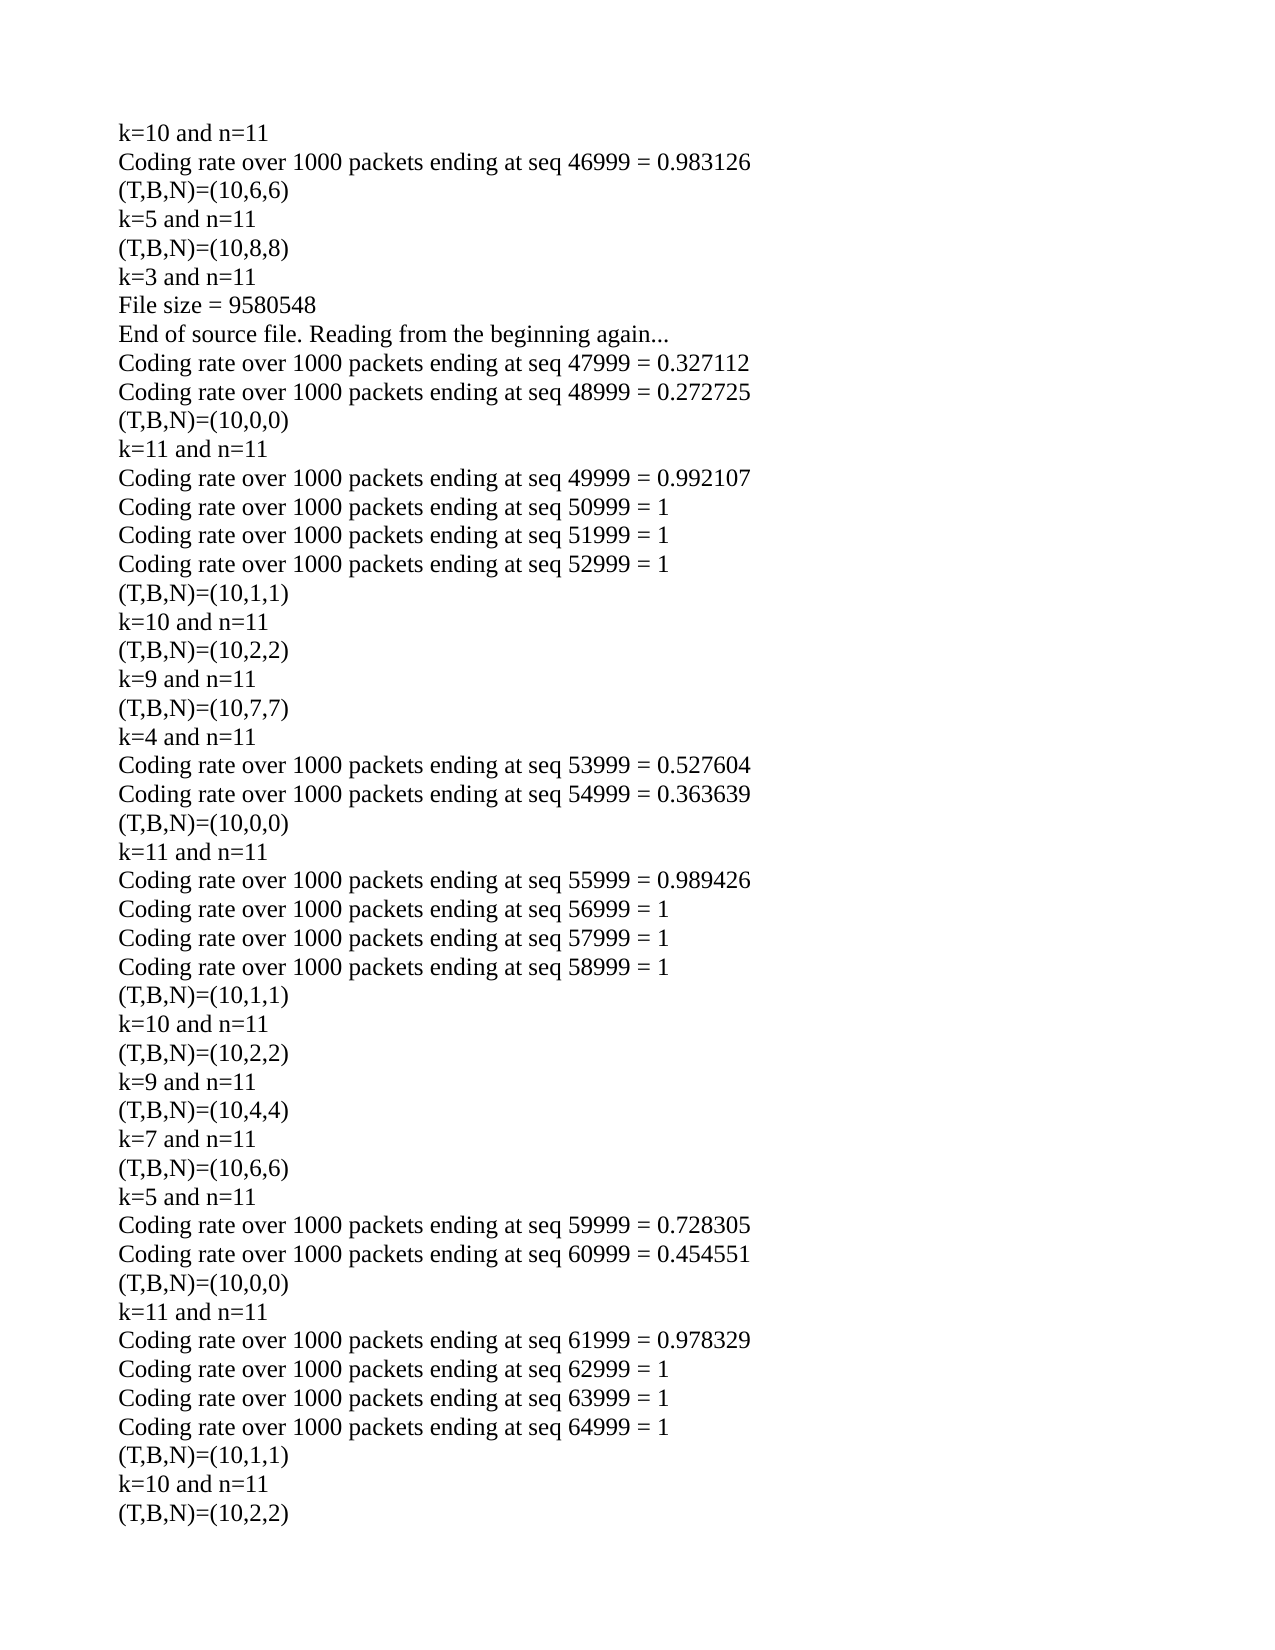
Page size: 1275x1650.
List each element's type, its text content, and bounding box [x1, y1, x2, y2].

text (T,B,N)=(10,1,1) [118, 981, 1157, 1009]
text (T,B,N)=(10,2,2) [118, 636, 1157, 664]
text Coding rate over 1000 packets ending at seq 50999 = 1 [118, 492, 1157, 521]
text Coding rate over 1000 packets ending at seq 59999 = 0.728305 [118, 1211, 1157, 1239]
text Coding rate over 1000 packets ending at seq 55999 = 0.989426 [118, 866, 1157, 894]
text Coding rate over 1000 packets ending at seq 57999 = 1 [118, 923, 1157, 952]
text Coding rate over 1000 packets ending at seq 64999 = 1 [118, 1412, 1157, 1441]
text k=5 and n=11 [118, 204, 1157, 233]
text (T,B,N)=(10,2,2) [118, 1038, 1157, 1067]
text Coding rate over 1000 packets ending at seq 52999 = 1 [118, 549, 1157, 578]
text k=10 and n=11 [118, 1469, 1157, 1498]
text Coding rate over 1000 packets ending at seq 46999 = 0.983126 [118, 147, 1157, 176]
text Coding rate over 1000 packets ending at seq 61999 = 0.978329 [118, 1326, 1157, 1354]
text Coding rate over 1000 packets ending at seq 60999 = 0.454551 [118, 1239, 1157, 1268]
text k=10 and n=11 [118, 118, 1157, 147]
text Coding rate over 1000 packets ending at seq 53999 = 0.527604 [118, 751, 1157, 779]
text (T,B,N)=(10,6,6) [118, 176, 1157, 204]
text k=10 and n=11 [118, 607, 1157, 636]
text Coding rate over 1000 packets ending at seq 47999 = 0.327112 [118, 348, 1157, 377]
text Coding rate over 1000 packets ending at seq 58999 = 1 [118, 952, 1157, 981]
text File size = 9580548 [118, 291, 1157, 319]
text Coding rate over 1000 packets ending at seq 48999 = 0.272725 [118, 377, 1157, 406]
text Coding rate over 1000 packets ending at seq 49999 = 0.992107 [118, 463, 1157, 492]
text k=7 and n=11 [118, 1124, 1157, 1153]
text k=11 and n=11 [118, 1297, 1157, 1326]
text Coding rate over 1000 packets ending at seq 51999 = 1 [118, 521, 1157, 549]
text k=9 and n=11 [118, 664, 1157, 693]
text (T,B,N)=(10,1,1) [118, 578, 1157, 607]
text (T,B,N)=(10,6,6) [118, 1153, 1157, 1182]
text Coding rate over 1000 packets ending at seq 63999 = 1 [118, 1383, 1157, 1412]
text (T,B,N)=(10,0,0) [118, 1268, 1157, 1297]
text (T,B,N)=(10,8,8) [118, 233, 1157, 262]
text (T,B,N)=(10,0,0) [118, 808, 1157, 837]
text k=3 and n=11 [118, 262, 1157, 291]
text Coding rate over 1000 packets ending at seq 62999 = 1 [118, 1354, 1157, 1383]
text k=5 and n=11 [118, 1182, 1157, 1211]
text (T,B,N)=(10,7,7) [118, 693, 1157, 722]
text (T,B,N)=(10,2,2) [118, 1498, 1157, 1527]
text k=4 and n=11 [118, 722, 1157, 751]
text k=11 and n=11 [118, 434, 1157, 463]
text (T,B,N)=(10,1,1) [118, 1441, 1157, 1469]
text k=9 and n=11 [118, 1067, 1157, 1096]
text k=10 and n=11 [118, 1009, 1157, 1038]
text Coding rate over 1000 packets ending at seq 56999 = 1 [118, 894, 1157, 923]
text (T,B,N)=(10,4,4) [118, 1096, 1157, 1124]
text Coding rate over 1000 packets ending at seq 54999 = 0.363639 [118, 779, 1157, 808]
text End of source file. Reading from the beginning again... [118, 319, 1157, 348]
text (T,B,N)=(10,0,0) [118, 406, 1157, 434]
text k=11 and n=11 [118, 837, 1157, 866]
